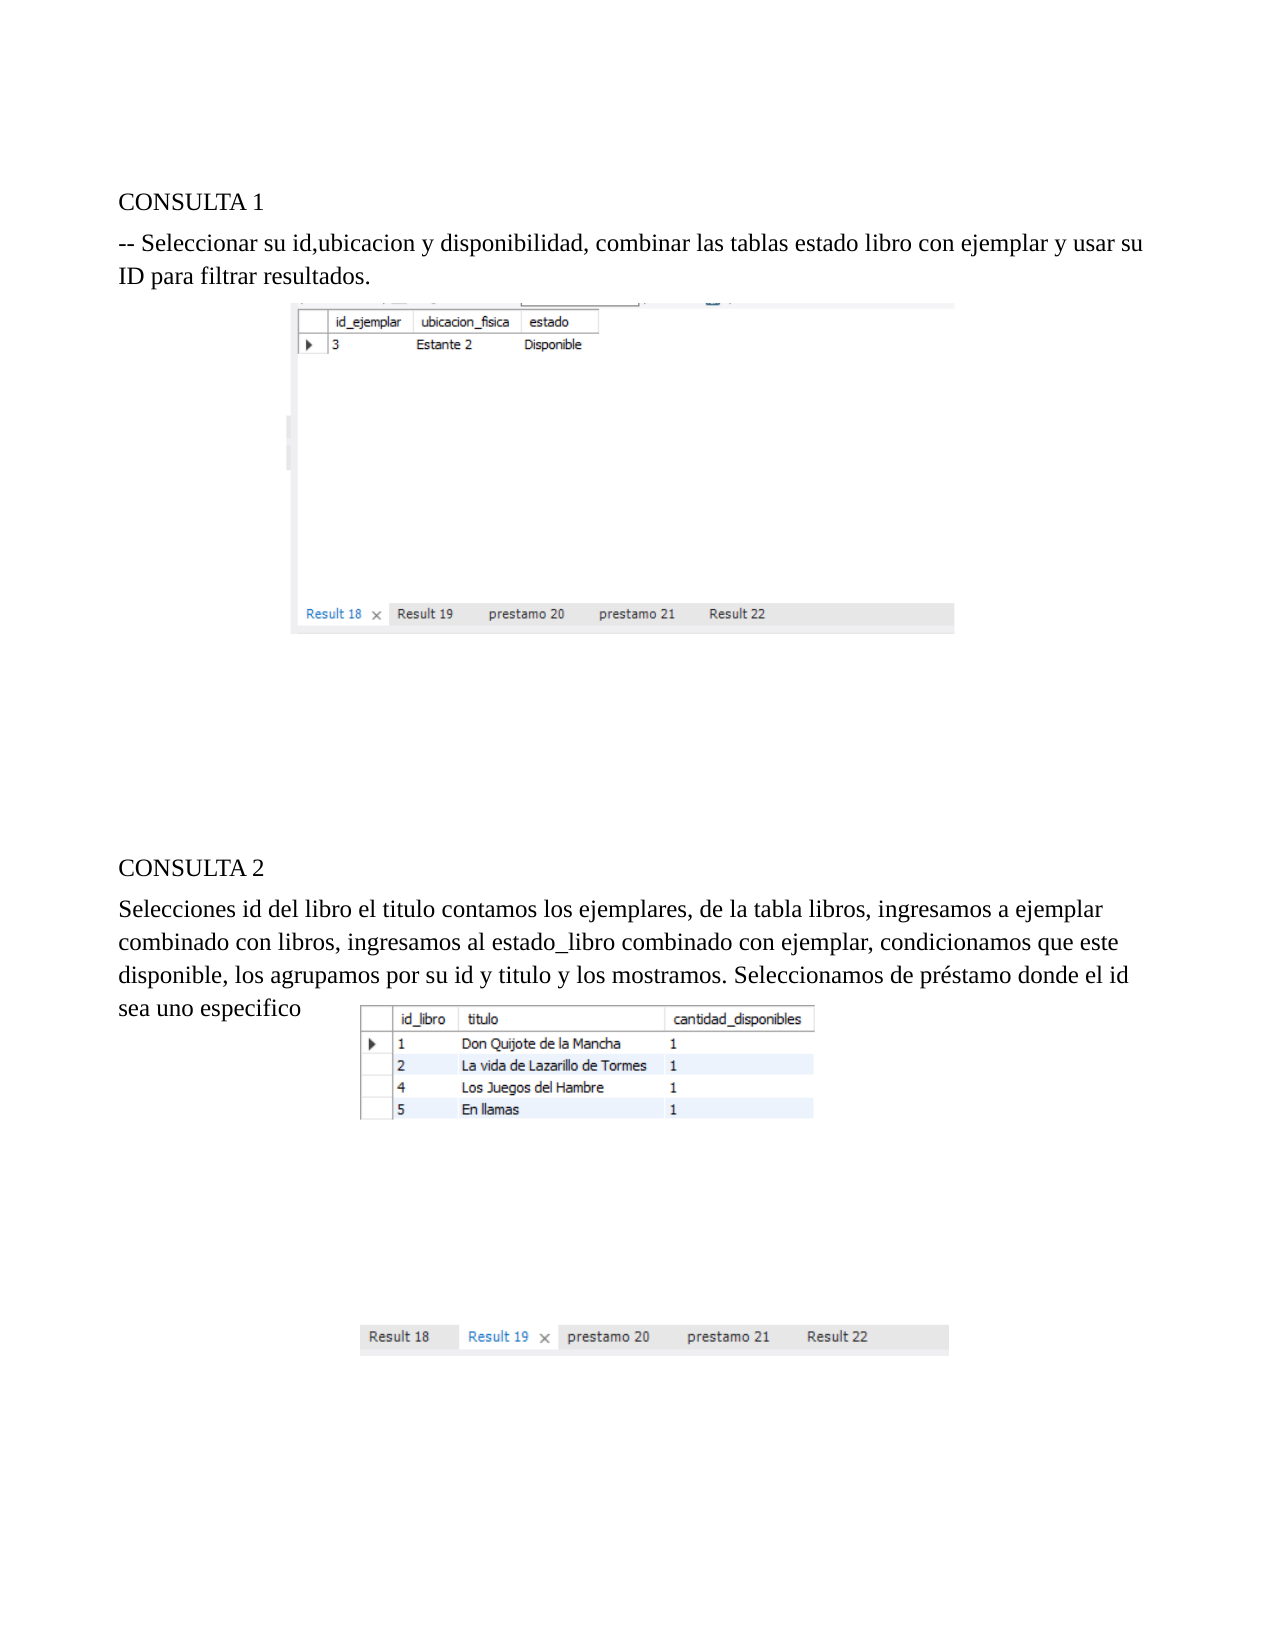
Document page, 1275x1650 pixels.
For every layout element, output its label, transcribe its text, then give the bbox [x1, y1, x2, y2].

text -- Seleccionar su id,ubicacion y disponibilidad, combinar las tablas estado libro con ejemplar y usar su ID para filtrar resultados. [118, 228, 1157, 289]
picture [360, 1005, 949, 1356]
picture [286, 303, 955, 634]
subtitle CONSULTA 2 [118, 853, 1157, 882]
text Selecciones id del libro el titulo contamos los ejemplares, de la tabla libros, ingresamos a ejemplar combinado con libros, ingresamos al estado_libro combinado con ejemplar, condicionamos que este disponible, los agrupamos por su id y titulo y los mostramos. Seleccionamos de préstamo donde el id sea uno especifico [118, 894, 1157, 1022]
subtitle CONSULTA 1 [118, 187, 1157, 215]
